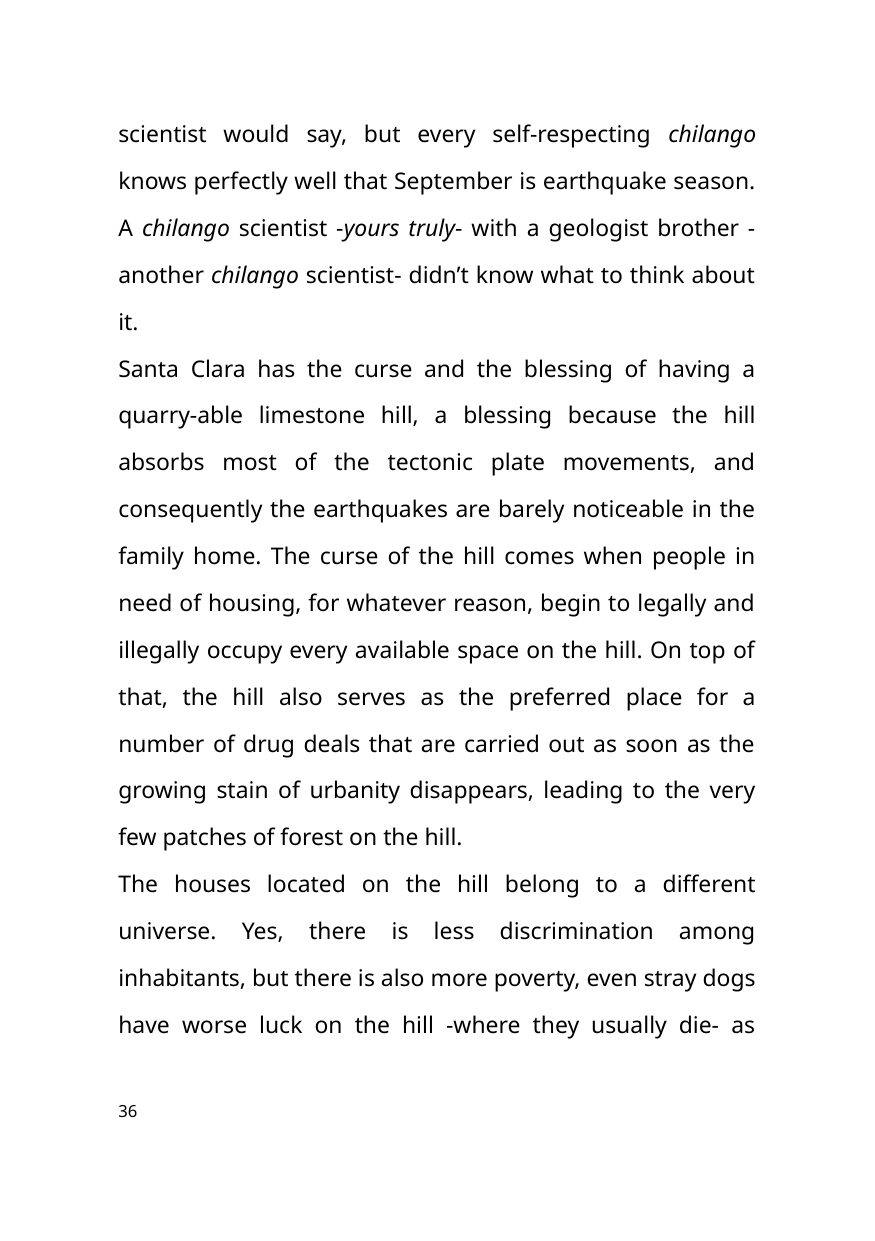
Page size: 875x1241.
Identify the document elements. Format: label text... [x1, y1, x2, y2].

text Santa Clara has the curse and the blessing of having a quarry-able limestone hill, a blessing because the hill absorbs most of the tectonic plate movements, and consequently the earthquakes are barely noticeable in the family home. The curse of the hill comes when people in need of housing, for whatever reason, begin to legally and illegally occupy every available space on the hill. On top of that, the hill also serves as the preferred place for a number of drug deals that are carried out as soon as the growing stain of urbanity disappears, leading to the very few patches of forest on the hill. [118, 352, 756, 852]
text scientist would say, but every self-respecting chilango knows perfectly well that September is earthquake season. A chilango scientist -yours truly- with a geologist brother -another chilango scientist- didn’t know what to think about it. [118, 118, 756, 337]
text The houses located on the hill belong to a different universe. Yes, there is less discrimination among inhabitants, but there is also more poverty, even stray dogs have worse luck on the hill -where they usually die- as [118, 868, 756, 1040]
